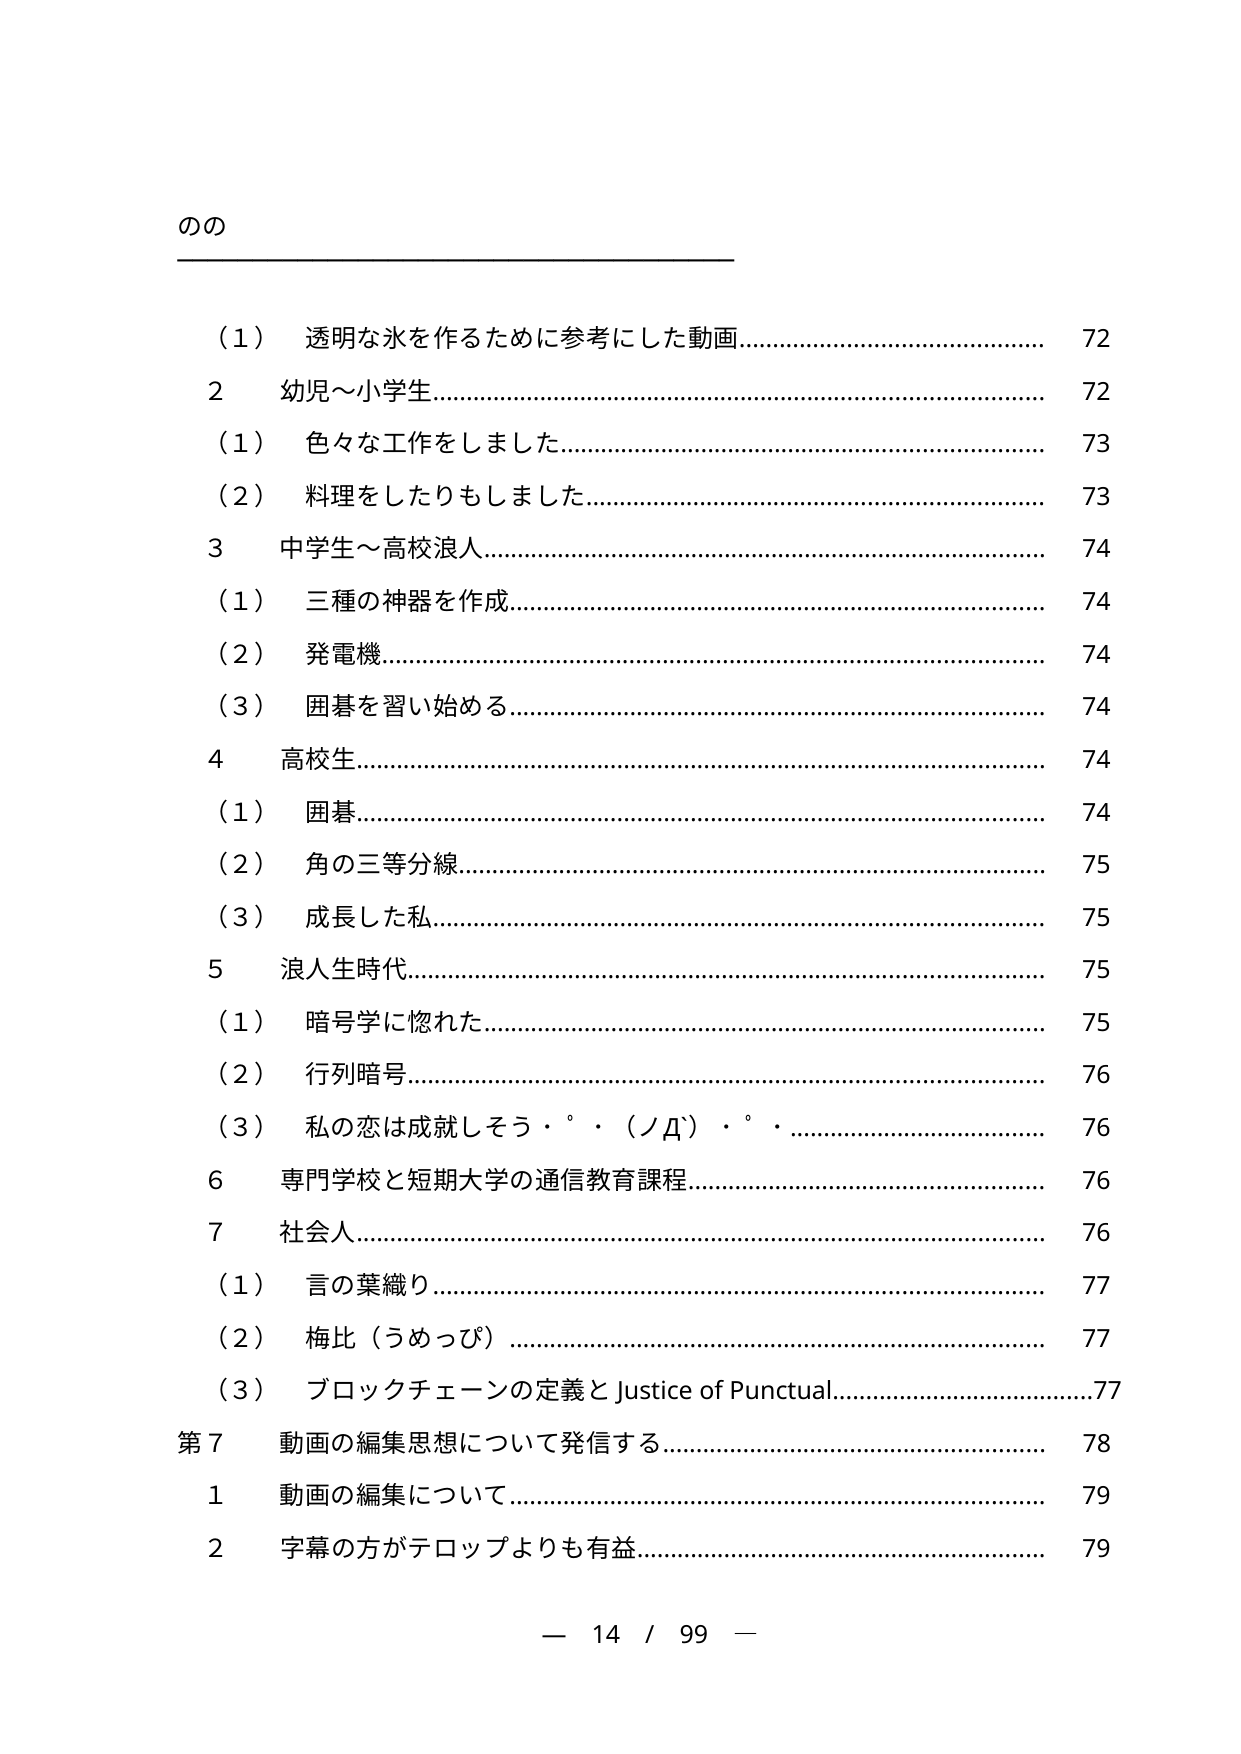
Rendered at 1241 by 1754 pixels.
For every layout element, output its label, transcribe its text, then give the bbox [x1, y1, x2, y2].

text （１） 言の葉織り 77 [199, 1257, 1122, 1310]
text （２） 行列暗号 76 [199, 1047, 1122, 1099]
text ２ 字幕の方がテロップよりも有益 79 [198, 1520, 1122, 1573]
text （２） 角の三等分線 75 [199, 836, 1122, 889]
text （２） 発電機 74 [199, 626, 1122, 679]
text ３ 中学生〜高校浪人 74 [198, 521, 1122, 573]
text （１） 色々な工作をしました 73 [199, 416, 1122, 468]
text （３） 成長した私 75 [199, 889, 1122, 942]
text （３） 私の恋は成就しそう･ﾟ･（ノД`）･ﾟ･ 76 [199, 1099, 1122, 1152]
text （２） 料理をしたりもしました 73 [199, 468, 1122, 521]
text １ 動画の編集について 79 [198, 1468, 1122, 1520]
text （１） 暗号学に惚れた 75 [199, 994, 1122, 1047]
text ６ 専門学校と短期大学の通信教育課程 76 [198, 1152, 1122, 1205]
text ４ 高校生 74 [198, 731, 1122, 784]
text （３） ブロックチェーンの定義とJustice of Punctual 77 [199, 1362, 1122, 1415]
text ５ 浪人生時代 75 [198, 942, 1122, 994]
text ２ 幼児〜小学生 72 [198, 363, 1122, 416]
text （２） 梅比（うめっぴ） 77 [199, 1310, 1122, 1362]
text 第７ 動画の編集思想について発信する 78 [177, 1415, 1240, 1468]
text （３） 囲碁を習い始める 74 [199, 679, 1122, 731]
text （１） 三種の神器を作成 74 [199, 573, 1122, 626]
text ７ 社会人 76 [198, 1205, 1122, 1257]
text （１） 透明な氷を作るために参考にした動画 72 [199, 310, 1122, 363]
text （１） 囲碁 74 [199, 784, 1122, 836]
